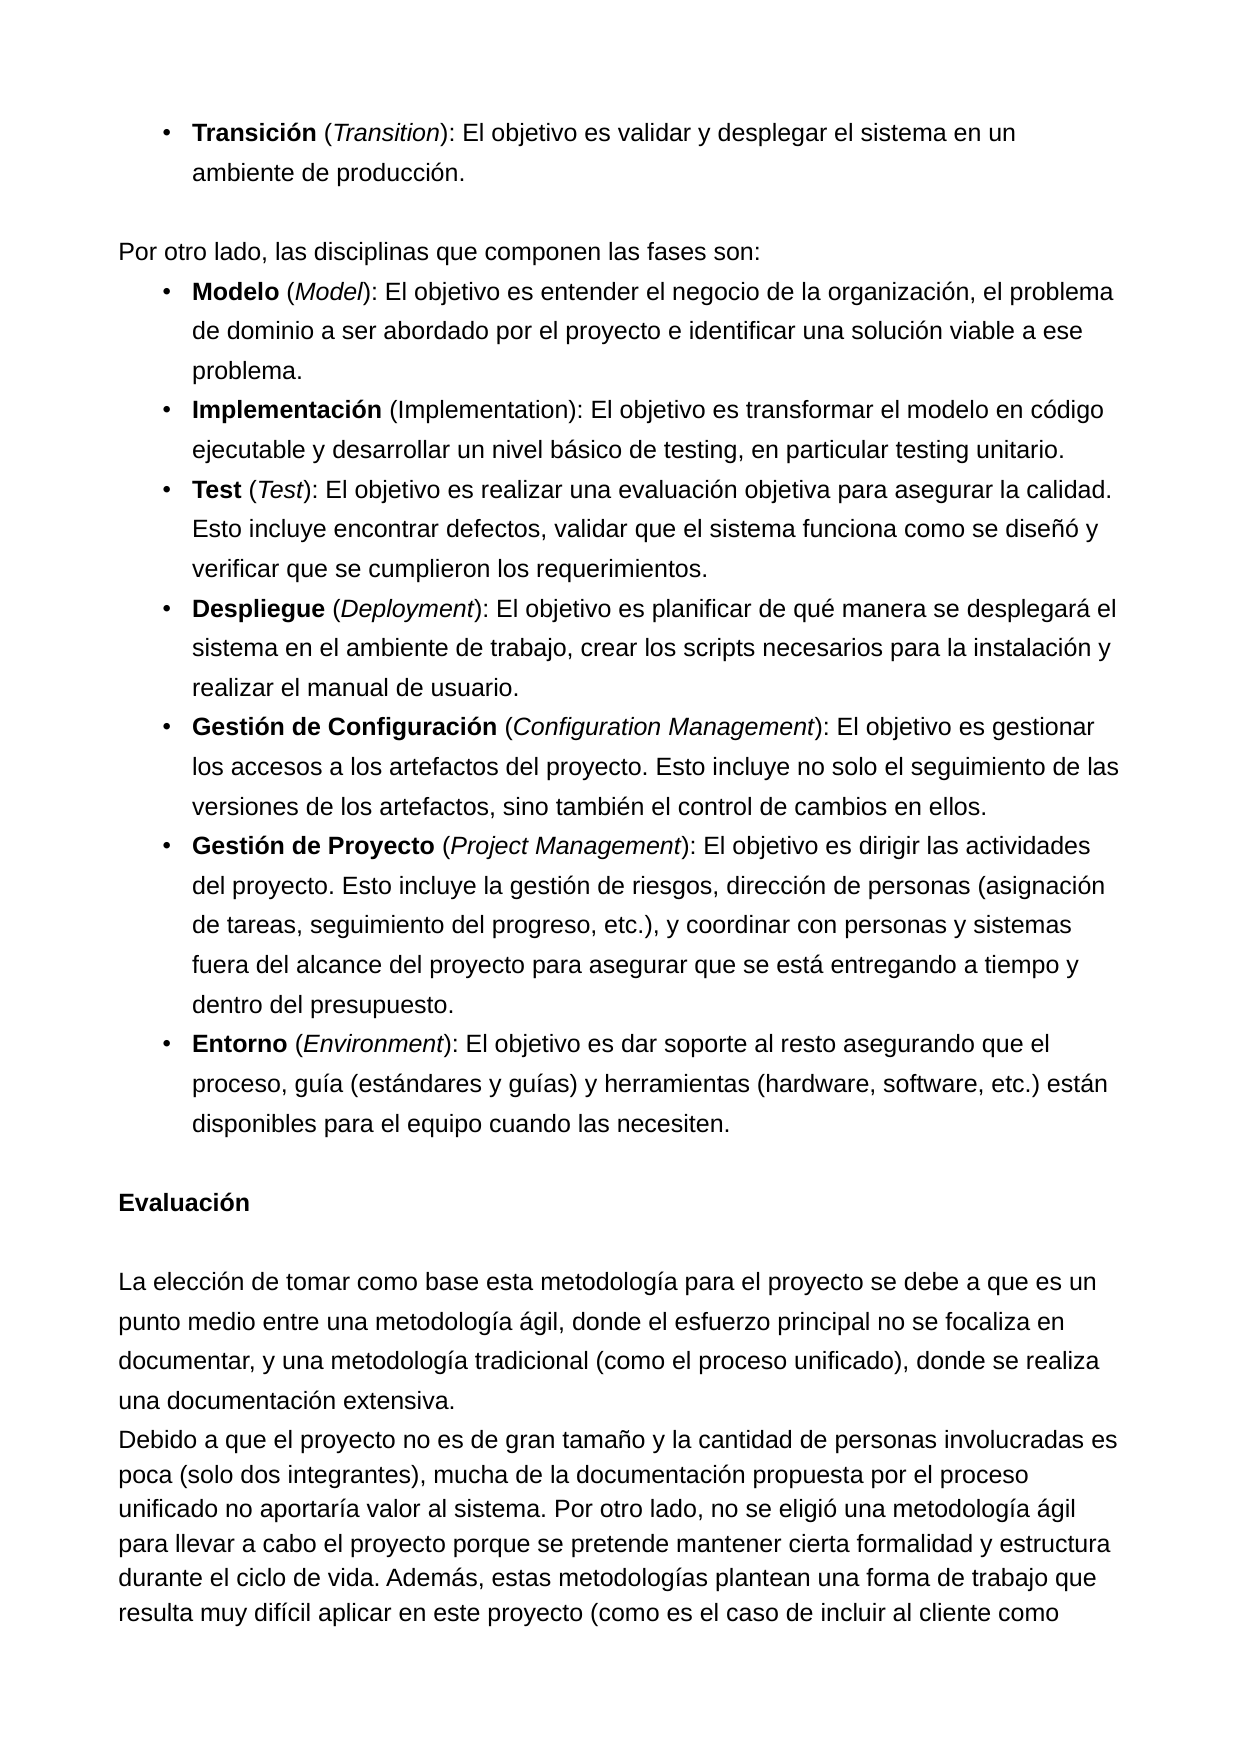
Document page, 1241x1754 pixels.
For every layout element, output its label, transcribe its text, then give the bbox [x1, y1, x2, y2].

text La elección de tomar como base esta metodología para el proyecto se debe a que es un punto medio entre una metodología ágil, donde el esfuerzo principal no se focaliza en documentar, y una metodología tradicional (como el proceso unificado), donde se realiza una documentación extensiva. [118, 1267, 1122, 1414]
list Transición (Transition): El objetivo es validar y desplegar el sistema en un ambiente de producción. [162, 118, 1122, 187]
list Entorno (Environment): El objetivo es dar soporte al resto asegurando que el proceso, guía (estándares y guías) y herramientas (hardware, software, etc.) están disponibles para el equipo cuando las necesiten. [162, 1029, 1122, 1137]
list Gestión de Proyecto (Project Management): El objetivo es dirigir las actividades del proyecto. Esto incluye la gestión de riesgos, dirección de personas (asignación de tareas, seguimiento del progreso, etc.), y coordinar con personas y sistemas fuera del alcance del proyecto para asegurar que se está entregando a tiempo y dentro del presupuesto. [162, 831, 1122, 1018]
list Gestión de Configuración (Configuration Management): El objetivo es gestionar los accesos a los artefactos del proyecto. Esto incluye no solo el seguimiento de las versiones de los artefactos, sino también el control de cambios en ellos. [162, 712, 1122, 820]
list Modelo (Model): El objetivo es entender el negocio de la organización, el problema de dominio a ser abordado por el proyecto e identificar una solución viable a ese problema. [162, 277, 1122, 384]
list Implementación (Implementation): El objetivo es transformar el modelo en código ejecutable y desarrollar un nivel básico de testing, en particular testing unitario. [162, 395, 1122, 464]
text Debido a que el proyecto no es de gran tamaño y la cantidad de personas involucradas es poca (solo dos integrantes), mucha de la documentación propuesta por el proceso unificado no aportaría valor al sistema. Por otro lado, no se eligió una metodología ágil para llevar a cabo el proyecto porque se pretende mantener cierta formalidad y estructura durante el ciclo de vida. Además, estas metodologías plantean una forma de trabajo que resulta muy difícil aplicar en este proyecto (como es el caso de incluir al cliente como [118, 1425, 1122, 1626]
list Test (Test): El objetivo es realizar una evaluación objetiva para asegurar la calidad. Esto incluye encontrar defectos, validar que el sistema funciona como se diseñó y verificar que se cumplieron los requerimientos. [162, 475, 1122, 583]
text Por otro lado, las disciplinas que componen las fases son: [118, 237, 1122, 266]
text Evaluación [118, 1188, 1122, 1216]
list Despliegue (Deployment): El objetivo es planificar de qué manera se desplegará el sistema en el ambiente de trabajo, crear los scripts necesarios para la instalación y realizar el manual de usuario. [162, 593, 1122, 702]
